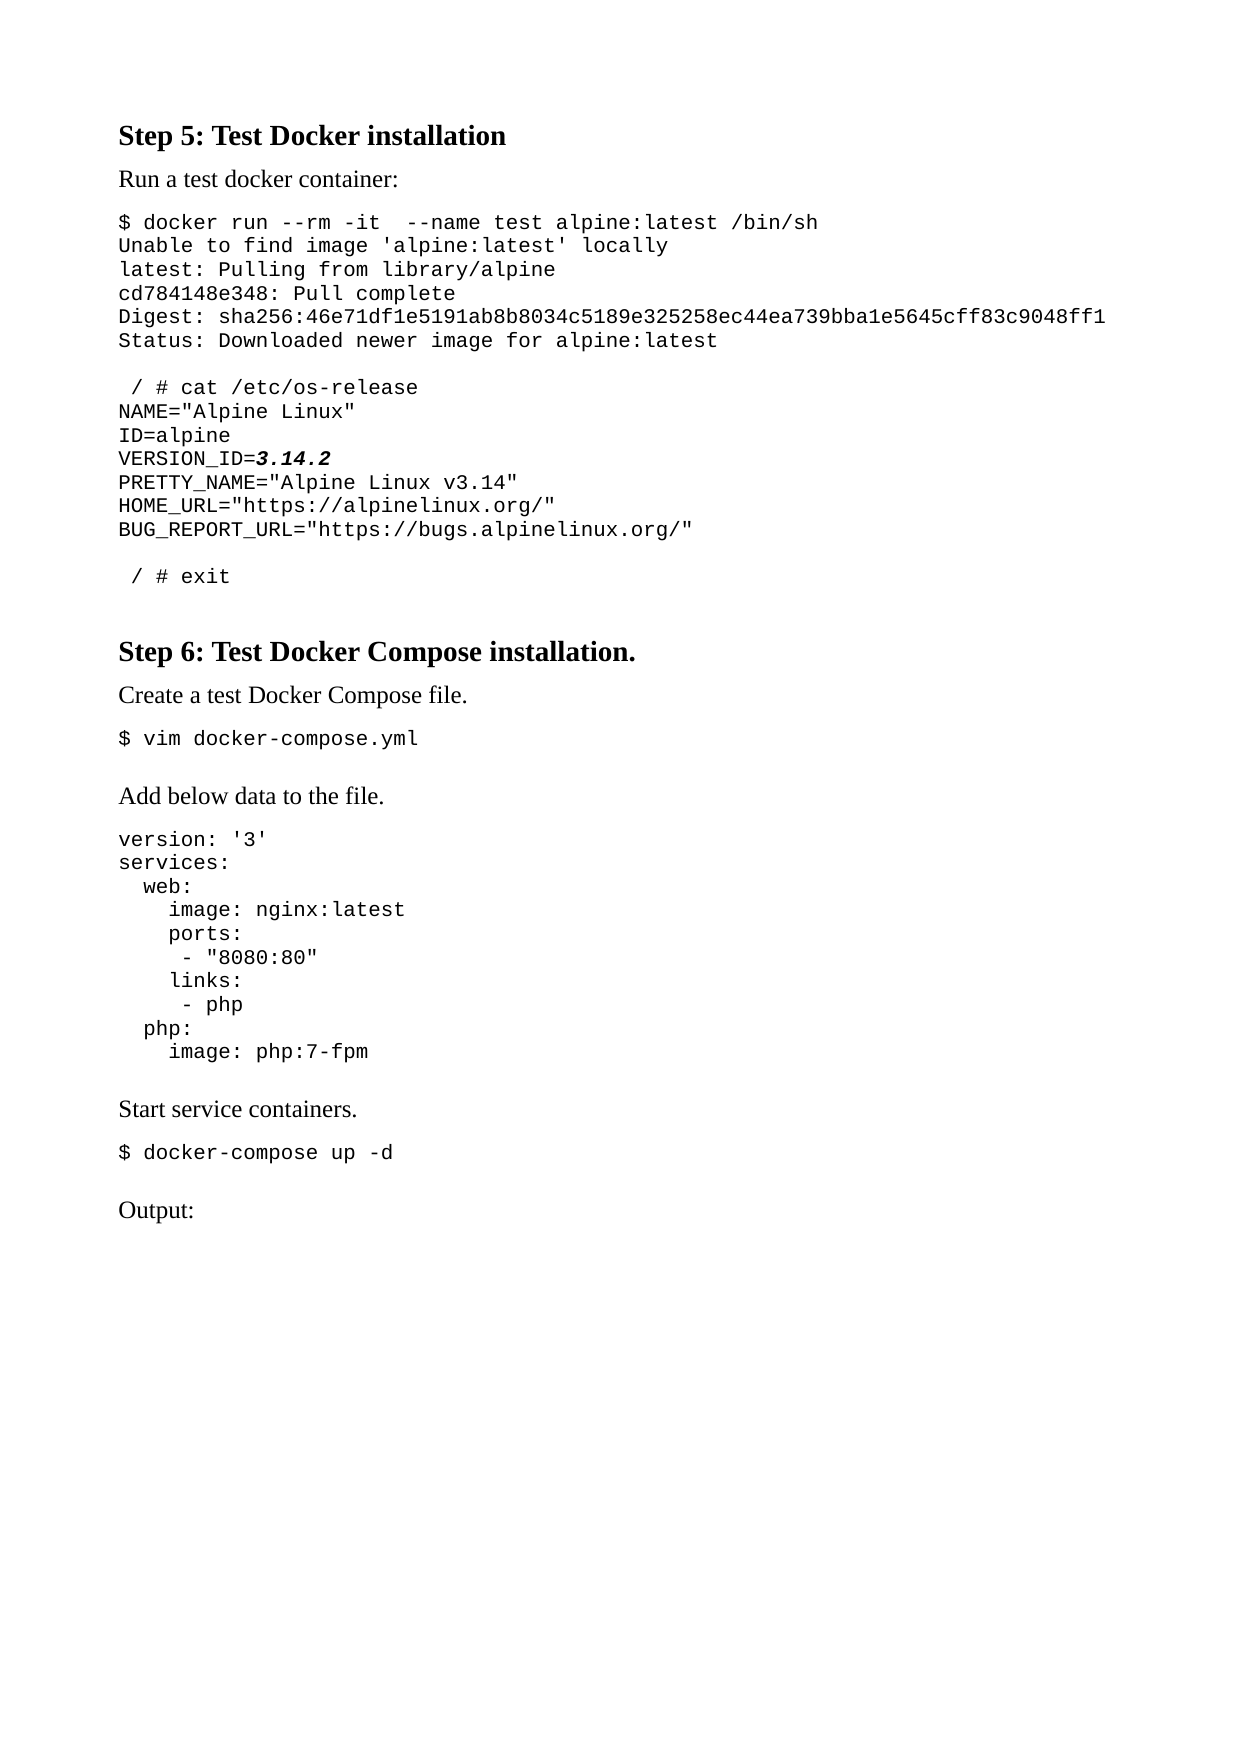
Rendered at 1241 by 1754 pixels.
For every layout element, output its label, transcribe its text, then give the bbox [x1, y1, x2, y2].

text php: [118, 1018, 1122, 1041]
text services: [118, 852, 1122, 876]
text cd784148e348: Pull complete [118, 283, 1122, 306]
subtitle Step 5: Test Docker installation [118, 118, 1122, 152]
text - "8080:80" [118, 947, 1122, 970]
text - php [118, 994, 1122, 1018]
text latest: Pulling from library/alpine [118, 259, 1122, 283]
text Digest: sha256:46e71df1e5191ab8b8034c5189e325258ec44ea739bba1e5645cff83c9048ff1 [118, 306, 1122, 330]
text NAME="Alpine Linux" [118, 401, 1122, 424]
text Add below data to the file. [118, 781, 1122, 810]
text BUG_REPORT_URL="https://bugs.alpinelinux.org/" [118, 519, 1122, 543]
text Status: Downloaded newer image for alpine:latest [118, 330, 1122, 354]
text links: [118, 970, 1122, 994]
text VERSION_ID=3.14.2 [118, 448, 1122, 472]
text ID=alpine [118, 424, 1122, 448]
text Start service containers. [118, 1094, 1122, 1123]
text ports: [118, 923, 1122, 947]
text $ docker run --rm -it --name test alpine:latest /bin/sh [118, 212, 1122, 235]
text / # exit [118, 566, 1122, 590]
text web: [118, 876, 1122, 899]
text $ vim docker-compose.yml [118, 728, 1122, 751]
text Create a test Docker Compose file. [118, 680, 1122, 709]
text Run a test docker container: [118, 164, 1122, 193]
text image: php:7-fpm [118, 1041, 1122, 1065]
subtitle Step 6: Test Docker Compose installation. [118, 634, 1122, 668]
text HOME_URL="https://alpinelinux.org/" [118, 496, 1122, 519]
text $ docker-compose up -d [118, 1142, 1122, 1166]
text Unable to find image 'alpine:latest' locally [118, 235, 1122, 259]
text PRETTY_NAME="Alpine Linux v3.14" [118, 472, 1122, 496]
text / # cat /etc/os-release [118, 377, 1122, 401]
text version: '3' [118, 828, 1122, 852]
text Output: [118, 1195, 1122, 1224]
text image: nginx:latest [118, 899, 1122, 923]
